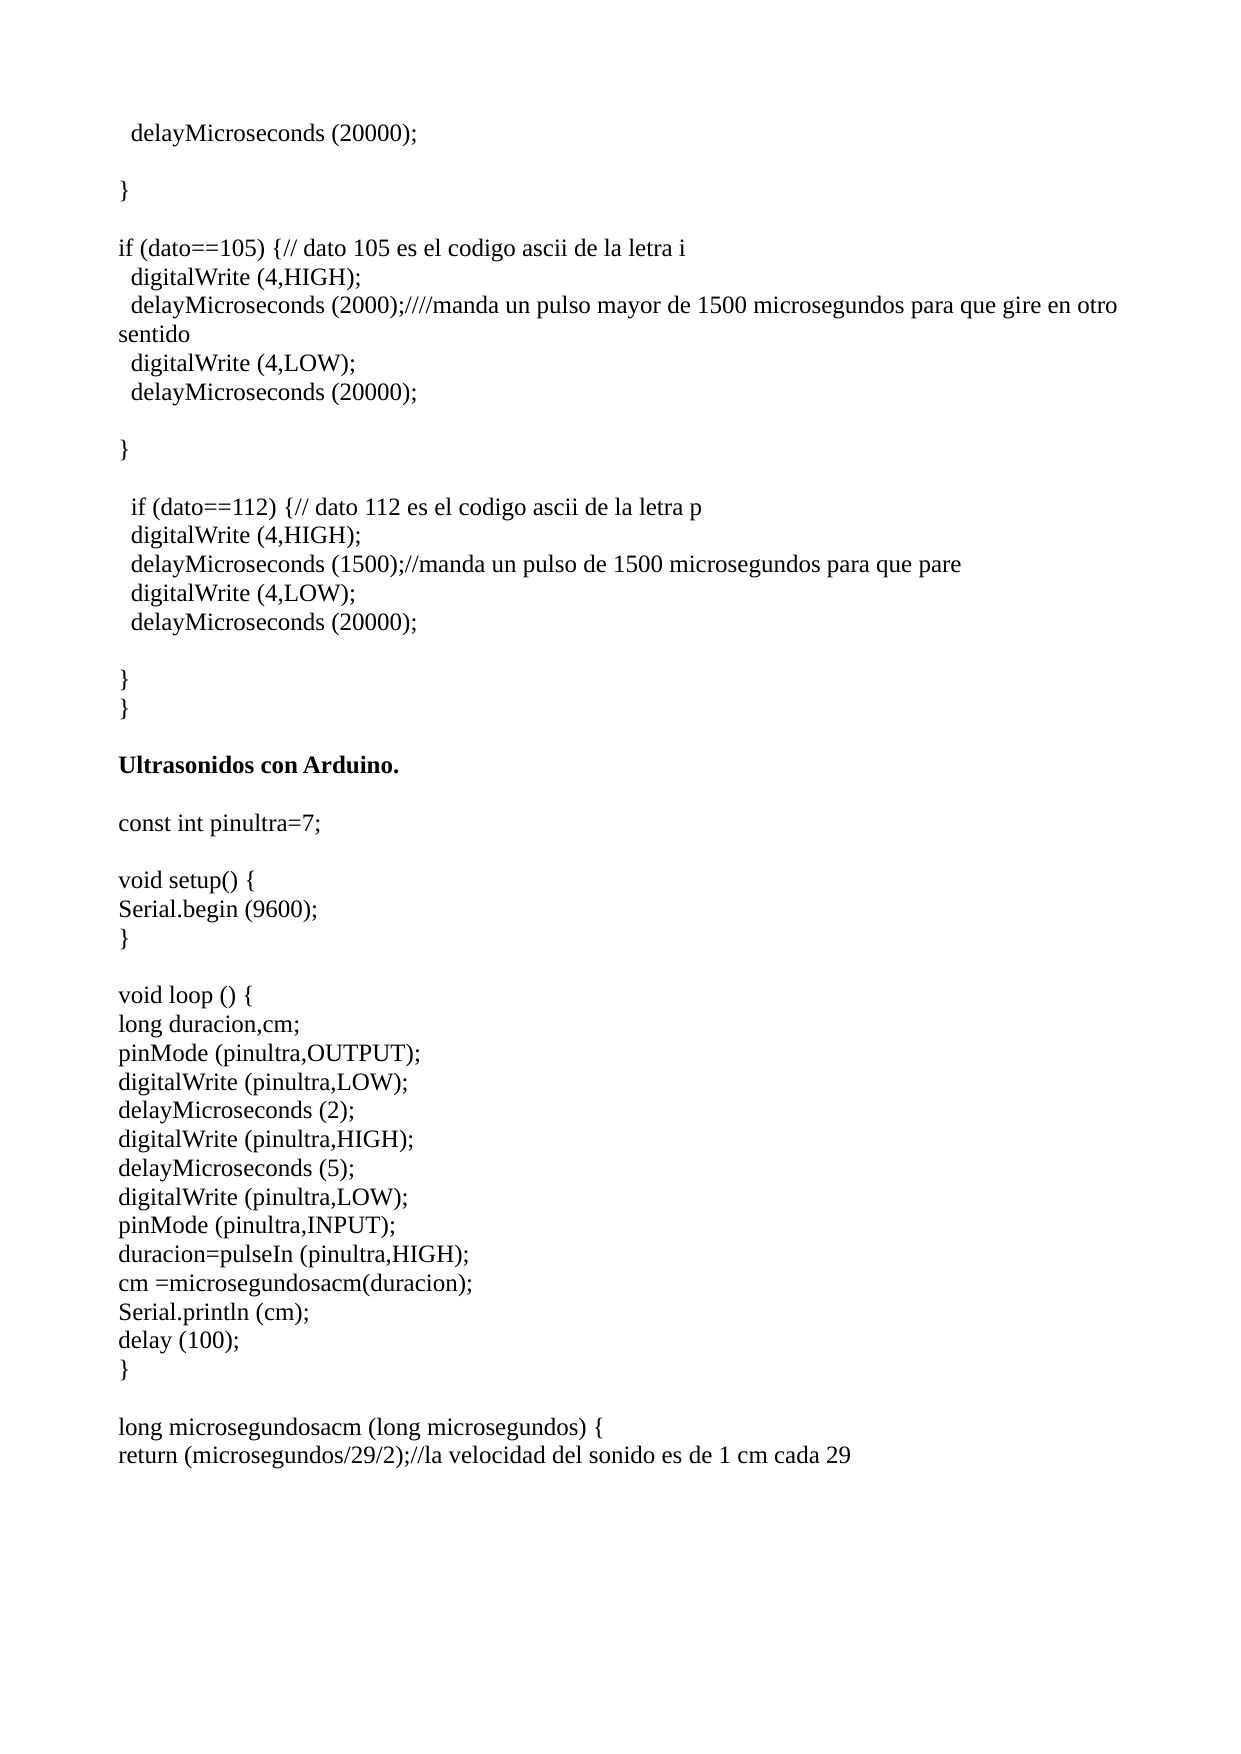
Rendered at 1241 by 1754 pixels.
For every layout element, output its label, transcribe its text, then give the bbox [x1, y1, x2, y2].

text } [118, 693, 1122, 722]
text } [118, 434, 1122, 463]
text long microsegundosacm (long microsegundos) { [118, 1412, 1122, 1441]
text delay (100); [118, 1326, 1122, 1354]
text long duracion,cm; [118, 1009, 1122, 1038]
text delayMicroseconds (20000); [118, 607, 1122, 636]
text if (dato==112) {// dato 112 es el codigo ascii de la letra p [118, 492, 1122, 521]
text cm =microsegundosacm(duracion); [118, 1268, 1122, 1297]
text delayMicroseconds (2000);////manda un pulso mayor de 1500 microsegundos para que gire en otro sentido [118, 291, 1122, 348]
text } [118, 1354, 1122, 1383]
text delayMicroseconds (1500);//manda un pulso de 1500 microsegundos para que pare [118, 549, 1122, 578]
text } [118, 923, 1122, 952]
text delayMicroseconds (20000); [118, 377, 1122, 406]
text digitalWrite (pinultra,LOW); [118, 1182, 1122, 1211]
text digitalWrite (pinultra,LOW); [118, 1067, 1122, 1096]
text return (microsegundos/29/2);//la velocidad del sonido es de 1 cm cada 29 [118, 1441, 1122, 1469]
text duracion=pulseIn (pinultra,HIGH); [118, 1239, 1122, 1268]
text Serial.println (cm); [118, 1297, 1122, 1326]
text pinMode (pinultra,INPUT); [118, 1211, 1122, 1239]
text Serial.begin (9600); [118, 894, 1122, 923]
text digitalWrite (4,HIGH); [118, 262, 1122, 291]
text digitalWrite (pinultra,HIGH); [118, 1124, 1122, 1153]
text const int pinultra=7; [118, 808, 1122, 837]
text digitalWrite (4,LOW); [118, 578, 1122, 607]
text delayMicroseconds (5); [118, 1153, 1122, 1182]
text void setup() { [118, 866, 1122, 894]
text delayMicroseconds (2); [118, 1096, 1122, 1124]
text digitalWrite (4,HIGH); [118, 521, 1122, 549]
text } [118, 176, 1122, 204]
text if (dato==105) {// dato 105 es el codigo ascii de la letra i [118, 233, 1122, 262]
text Ultrasonidos con Arduino. [118, 751, 1122, 779]
text } [118, 664, 1122, 693]
text delayMicroseconds (20000); [118, 118, 1122, 147]
text pinMode (pinultra,OUTPUT); [118, 1038, 1122, 1067]
text void loop () { [118, 981, 1122, 1009]
text digitalWrite (4,LOW); [118, 348, 1122, 377]
